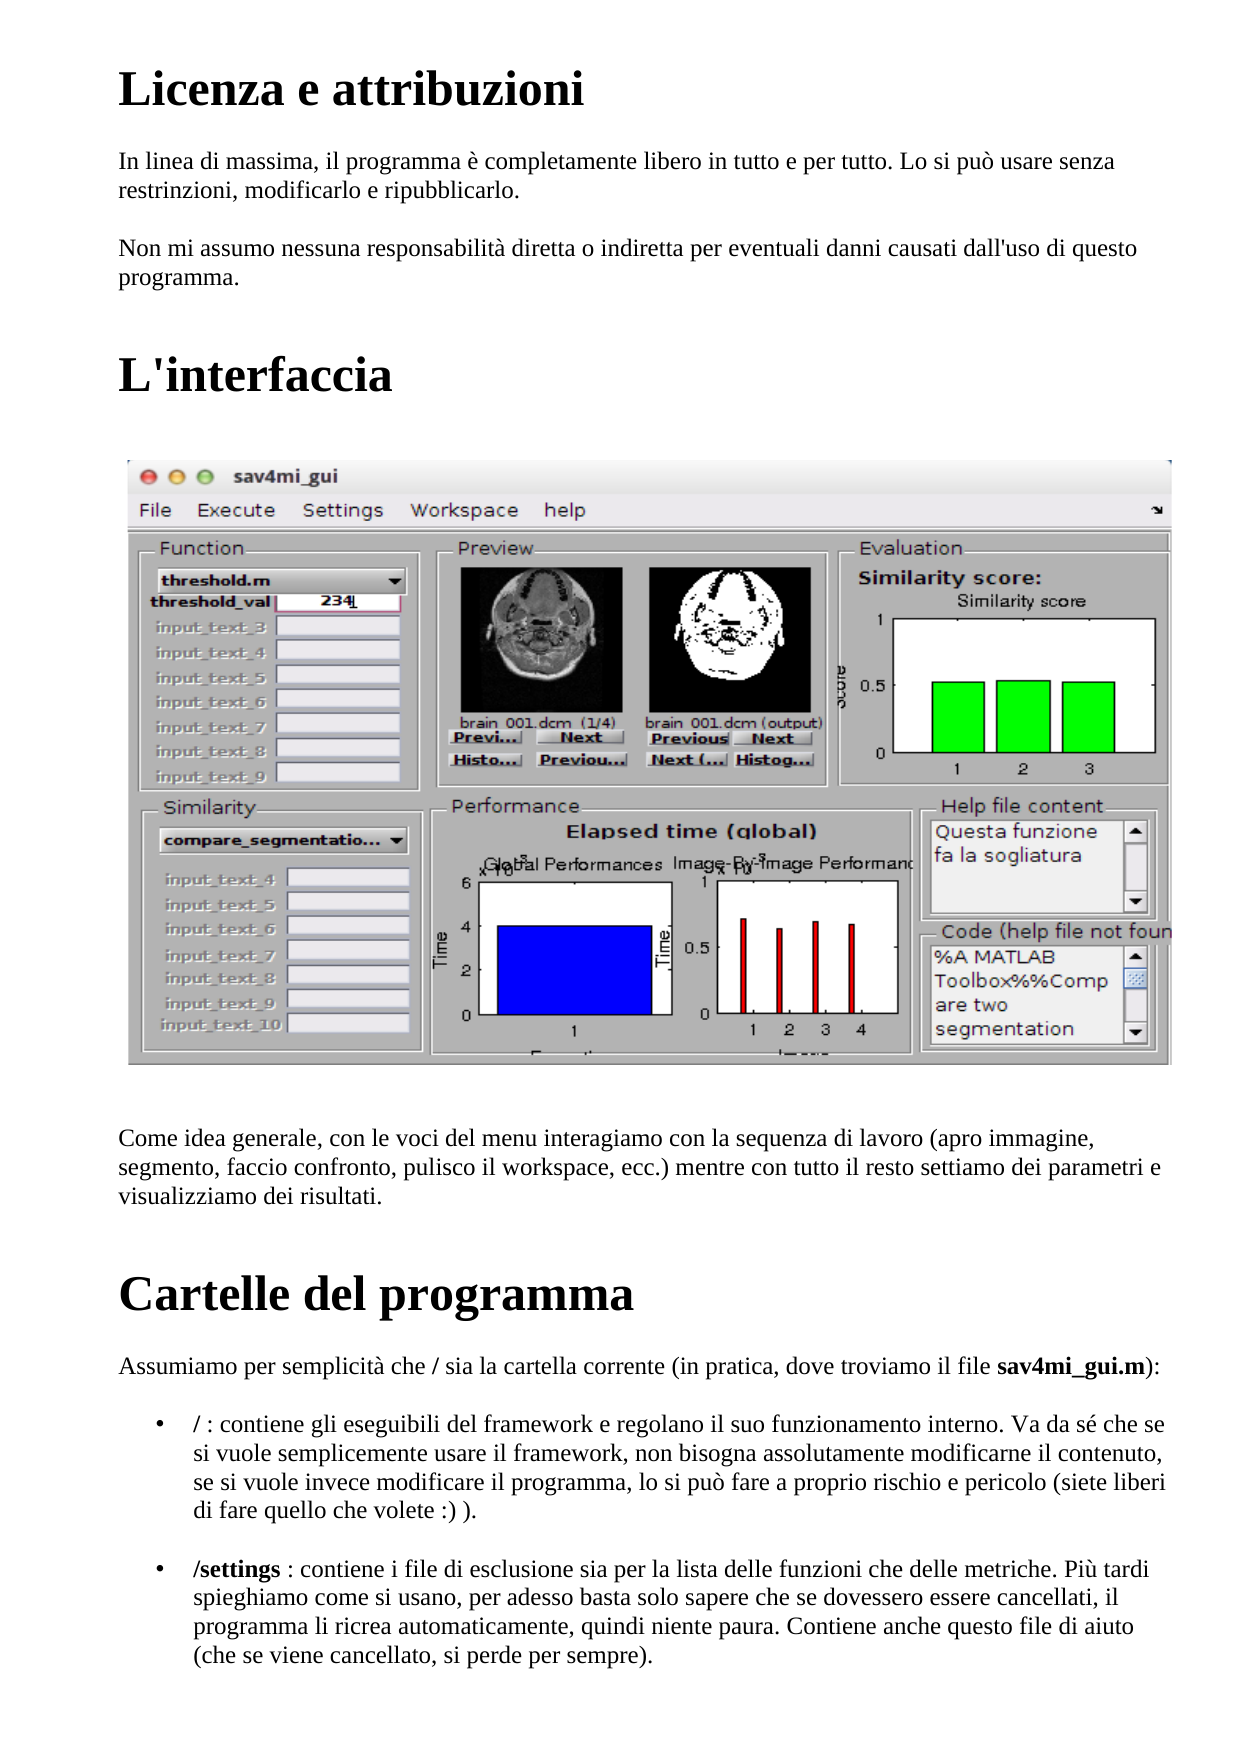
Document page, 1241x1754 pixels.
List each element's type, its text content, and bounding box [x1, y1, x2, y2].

picture [127, 460, 1172, 1065]
subtitle Cartelle del programma [118, 1264, 1181, 1321]
list /settings : contiene i file di esclusione sia per la lista delle funzioni che delle metriche. Più tardi spieghiamo come si usano, per adesso basta solo sapere che se dovessero essere cancellati, il programma li ricrea automaticamente, quindi niente paura. Contiene anche questo file di aiuto (che se viene cancellato, si perde per sempre). [156, 1554, 1181, 1669]
text Non mi assumo nessuna responsabilità diretta o indiretta per eventuali danni causati dall'uso di questo programma. [118, 233, 1181, 291]
subtitle Licenza e attribuzioni [118, 59, 1181, 117]
subtitle L'interfaccia [118, 345, 1181, 402]
text Come idea generale, con le voci del menu interagiamo con la sequenza di lavoro (apro immagine, segmento, faccio confronto, pulisco il workspace, ecc.) mentre con tutto il resto settiamo dei parametri e visualizziamo dei risultati. [118, 1123, 1181, 1209]
text Assumiamo per semplicità che / sia la cartella corrente (in pratica, dove troviamo il file sav4mi_gui.m): [118, 1351, 1181, 1380]
list / : contiene gli eseguibili del framework e regolano il suo funzionamento interno. Va da sé che se si vuole semplicemente usare il framework, non bisogna assolutamente modificarne il contenuto, se si vuole invece modificare il programma, lo si può fare a proprio rischio e pericolo (siete liberi di fare quello che volete :) ). [156, 1409, 1181, 1524]
text In linea di massima, il programma è completamente libero in tutto e per tutto. Lo si può usare senza restrinzioni, modificarlo e ripubblicarlo. [118, 146, 1181, 203]
